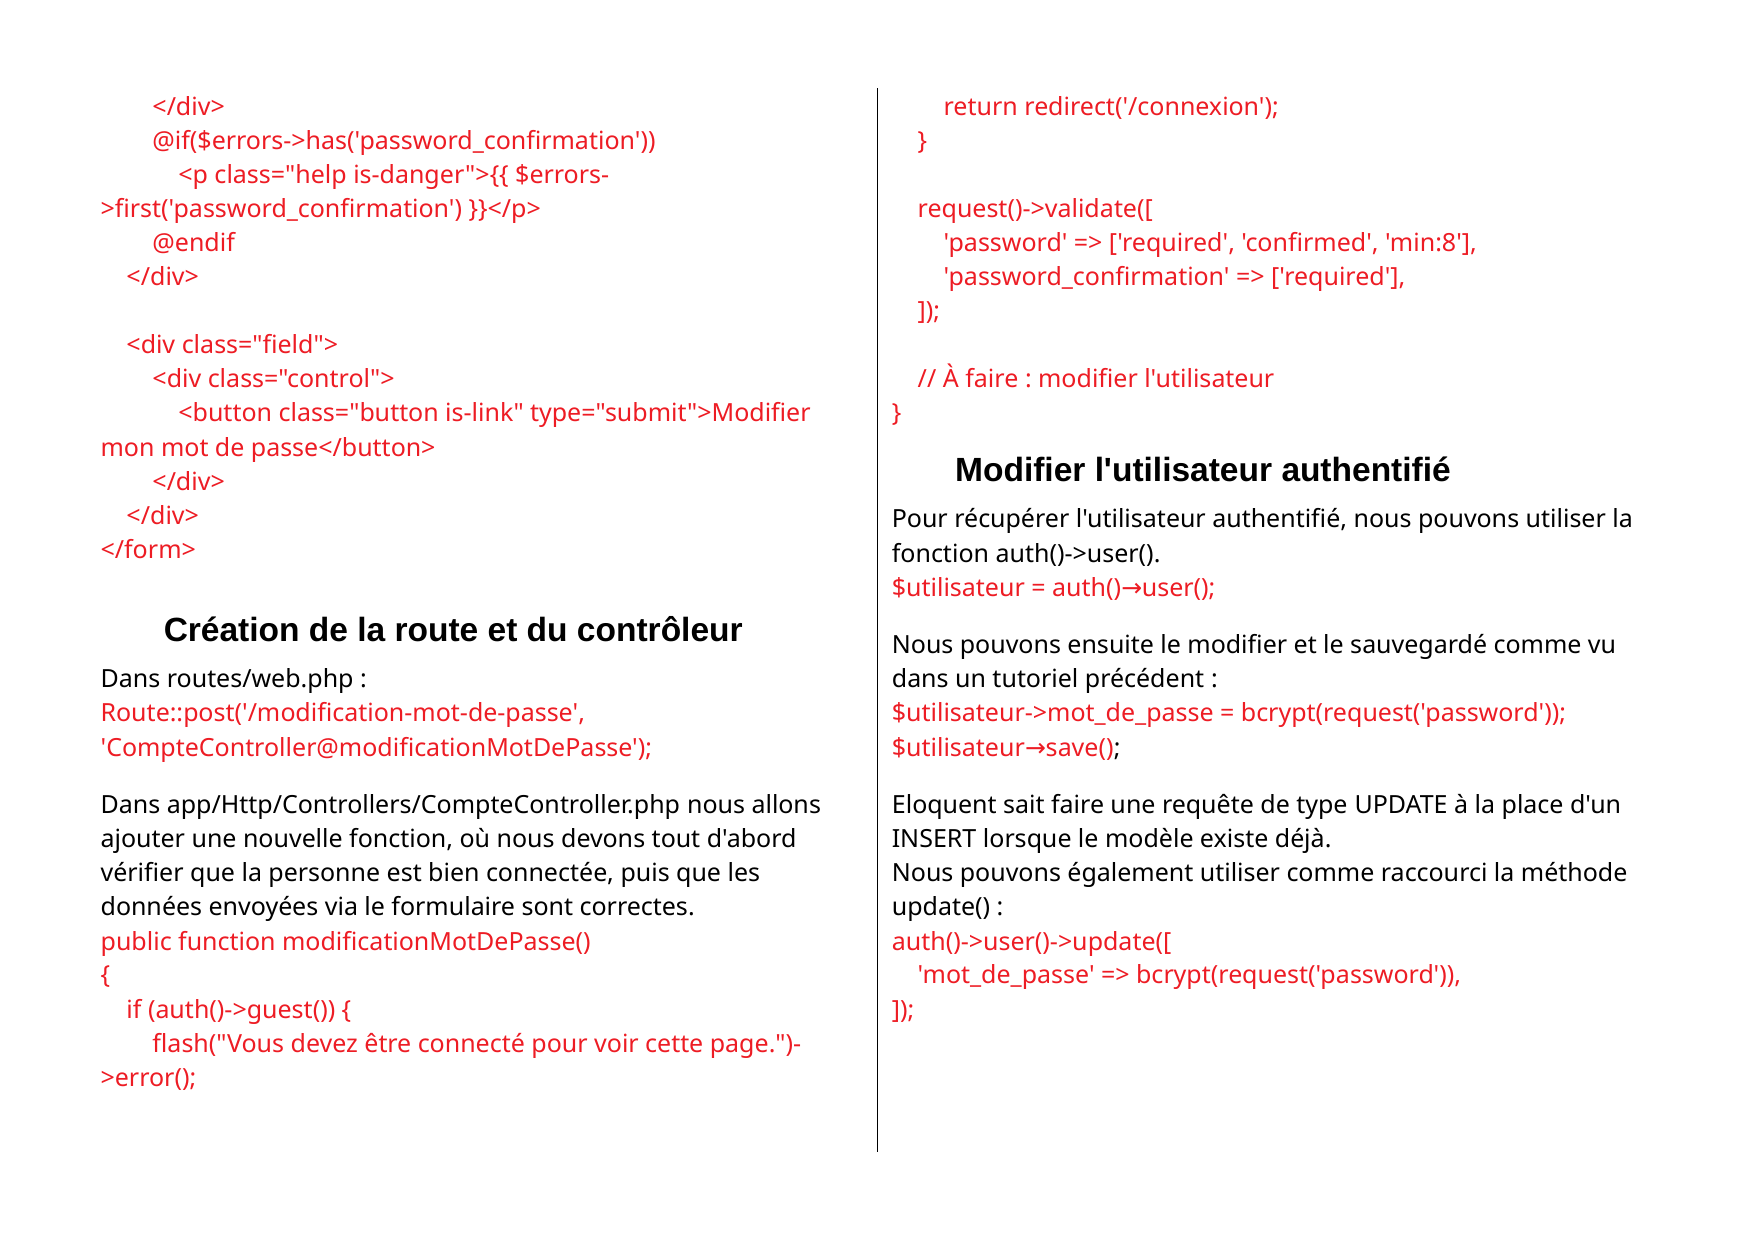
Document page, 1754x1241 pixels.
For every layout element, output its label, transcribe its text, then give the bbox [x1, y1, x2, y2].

text </div> [100, 88, 862, 123]
text 'password_confirmation' => ['required'], [892, 259, 1654, 293]
text Nous pouvons ensuite le modifier et le sauvegardé comme vu dans un tutoriel précédent : [892, 627, 1654, 695]
subtitle Modifier l'utilisateur authentifié [955, 450, 1665, 489]
text auth()->user()->update([ [892, 923, 1654, 957]
text ]); [892, 991, 1654, 1025]
text Eloquent sait faire une requête de type UPDATE à la place d'un INSERT lorsque le modèle existe déjà. [892, 787, 1654, 855]
text @if($errors->has('password_confirmation')) [100, 123, 862, 157]
subtitle Création de la route et du contrôleur [163, 610, 874, 648]
text Route::post('/modification-mot-de-passe', 'CompteController@modificationMotDePasse'); [100, 695, 862, 763]
text </form> [100, 531, 862, 565]
text Pour récupérer l'utilisateur authentifié, nous pouvons utiliser la fonction auth()->user(). [892, 501, 1654, 569]
text 'mot_de_passe' => bcrypt(request('password')), [892, 957, 1654, 991]
text <div class="control"> [100, 361, 862, 395]
text flash("Vous devez être connecté pour voir cette page.")->error(); [100, 1025, 862, 1093]
text </div> [100, 259, 862, 293]
text @endif [100, 225, 862, 259]
text // À faire : modifier l'utilisateur [892, 361, 1654, 395]
text <p class="help is-danger">{{ $errors->first('password_confirmation') }}</p> [100, 157, 862, 225]
text if (auth()->guest()) { [100, 991, 862, 1025]
text { [100, 957, 862, 991]
text <button class="button is-link" type="submit">Modifier mon mot de passe</button> [100, 395, 862, 463]
text </div> [100, 497, 862, 531]
text } [892, 123, 1654, 157]
text public function modificationMotDePasse() [100, 923, 862, 957]
text <div class="field"> [100, 327, 862, 361]
text $utilisateur→save(); [892, 729, 1654, 763]
text $utilisateur->mot_de_passe = bcrypt(request('password')); [892, 695, 1654, 729]
text $utilisateur = auth()→user(); [892, 569, 1654, 603]
text return redirect('/connexion'); [892, 88, 1654, 123]
text ]); [892, 293, 1654, 327]
text Dans app/Http/Controllers/CompteController.php nous allons ajouter une nouvelle fonction, où nous devons tout d'abord vérifier que la personne est bien connectée, puis que les données envoyées via le formulaire sont correctes. [100, 787, 862, 923]
text Dans routes/web.php : [100, 661, 862, 695]
text </div> [100, 463, 862, 497]
text request()->validate([ [892, 191, 1654, 225]
text Nous pouvons également utiliser comme raccourci la méthode update() : [892, 855, 1654, 923]
text } [892, 395, 1654, 429]
text 'password' => ['required', 'confirmed', 'min:8'], [892, 225, 1654, 259]
